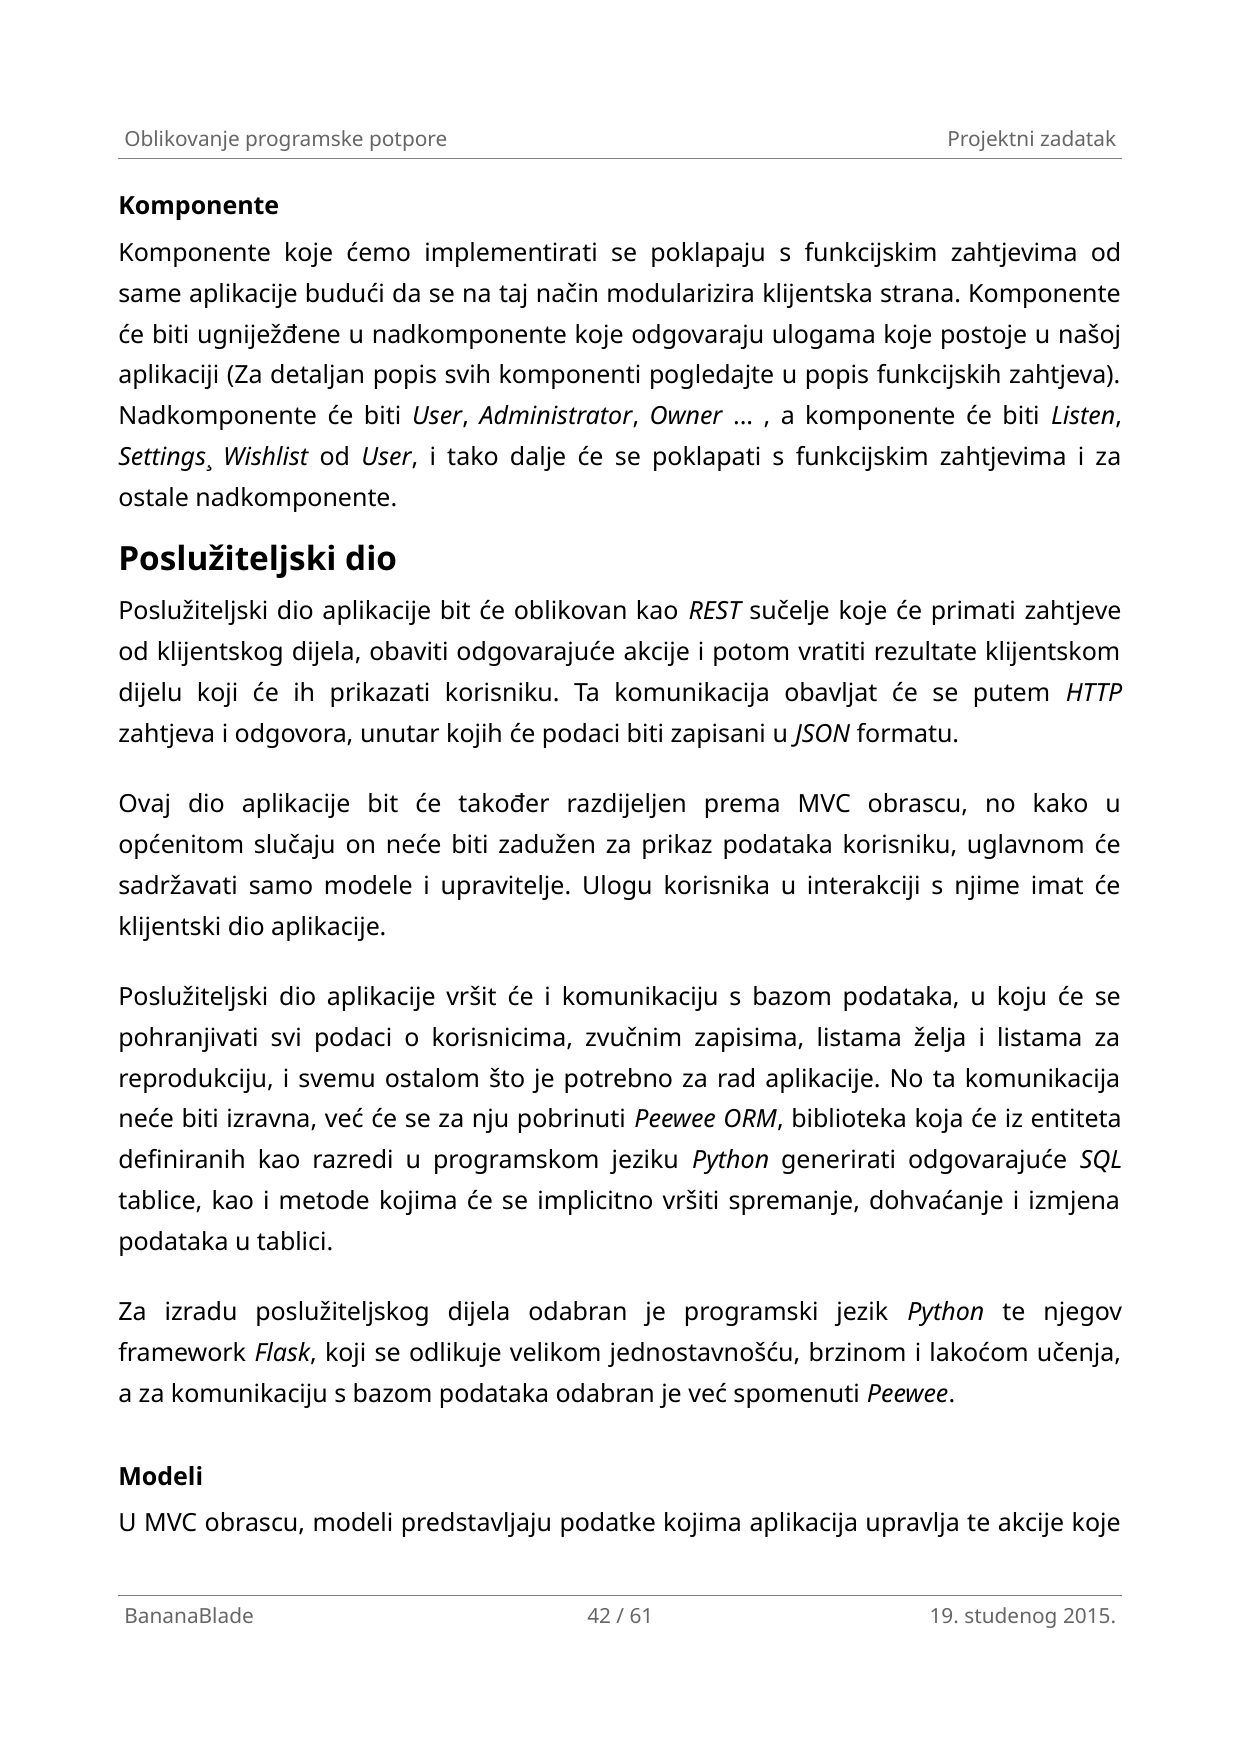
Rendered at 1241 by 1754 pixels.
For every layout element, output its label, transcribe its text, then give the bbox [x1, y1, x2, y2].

text Komponente koje ćemo implementirati se poklapaju s funkcijskim zahtjevima od same aplikacije budući da se na taj način modularizira klijentska strana. Komponente će biti ugniježđene u nadkomponente koje odgovaraju ulogama koje postoje u našoj aplikaciji (Za detaljan popis svih komponenti pogledajte u popis funkcijskih zahtjeva). Nadkomponente će biti User, Administrator, Owner ... , a komponente će biti Listen, Settings¸ Wishlist od User, i tako dalje će se poklapati s funkcijskim zahtjevima i za ostale nadkomponente. [118, 234, 1122, 514]
text Ovaj dio aplikacije bit će također razdijeljen prema MVC obrascu, no kako u općenitom slučaju on neće biti zadužen za prikaz podataka korisniku, uglavnom će sadržavati samo modele i upravitelje. Ulogu korisnika u interakciji s njime imat će klijentski dio aplikacije. [118, 786, 1122, 942]
subtitle Poslužiteljski dio [118, 535, 1122, 580]
text Poslužiteljski dio aplikacije vršit će i komunikaciju s bazom podataka, u koju će se pohranjivati svi podaci o korisnicima, zvučnim zapisima, listama želja i listama za reprodukciju, i svemu ostalom što je potrebno za rad aplikacije. No ta komunikacija neće biti izravna, već će se za nju pobrinuti Peewee ORM, biblioteka koja će iz entiteta definiranih kao razredi u programskom jeziku Python generirati odgovarajuće SQL tablice, kao i metode kojima će se implicitno vršiti spremanje, dohvaćanje i izmjena podataka u tablici. [118, 978, 1122, 1258]
text Poslužiteljski dio aplikacije bit će oblikovan kao REST sučelje koje će primati zahtjeve od klijentskog dijela, obaviti odgovarajuće akcije i potom vratiti rezultate klijentskom dijelu koji će ih prikazati korisniku. Ta komunikacija obavljat će se putem HTTP zahtjeva i odgovora, unutar kojih će podaci biti zapisani u JSON formatu. [118, 593, 1122, 749]
text Za izradu poslužiteljskog dijela odabran je programski jezik Python te njegov framework Flask, koji se odlikuje velikom jednostavnošću, brzinom i lakoćom učenja, a za komunikaciju s bazom podataka odabran je već spomenuti Peewee. [118, 1294, 1122, 1409]
subtitle Modeli [118, 1458, 1122, 1492]
text U MVC obrascu, modeli predstavljaju podatke kojima aplikacija upravlja te akcije koje [118, 1505, 1122, 1539]
subtitle Komponente [118, 188, 1122, 222]
